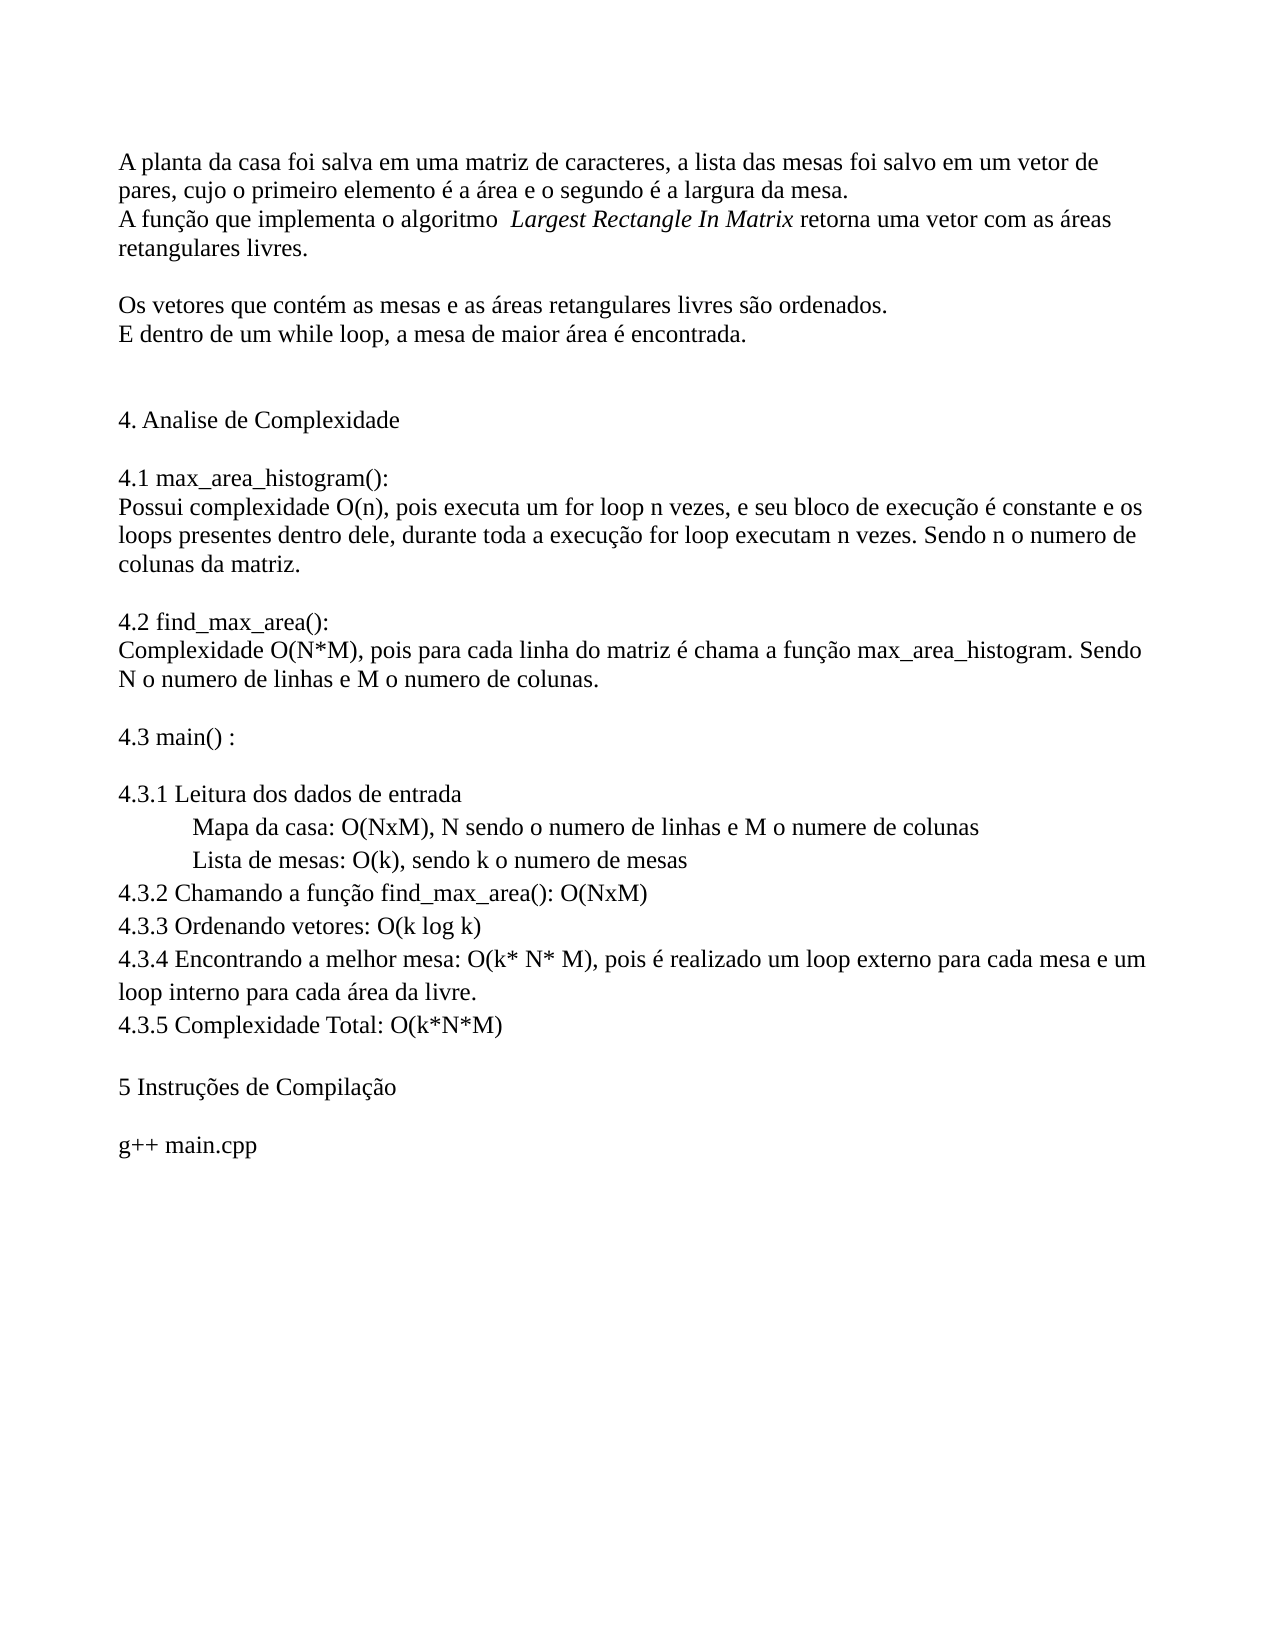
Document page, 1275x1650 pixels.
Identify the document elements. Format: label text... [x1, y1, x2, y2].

text 4.2 find_max_area(): [118, 607, 1157, 636]
list 4.3.2 Chamando a função find_max_area(): O(NxM) [118, 878, 1157, 907]
text g++ main.cpp [118, 1130, 1157, 1158]
text 4. Analise de Complexidade [118, 406, 1157, 434]
text 4.3 main() : [118, 722, 1157, 751]
text Os vetores que contém as mesas e as áreas retangulares livres são ordenados. [118, 291, 1157, 319]
text 4.1 max_area_histogram(): [118, 463, 1157, 492]
text 4.3.4 Encontrando a melhor mesa: O(k* N* M), pois é realizado um loop externo para cada mesa e um loop interno para cada área da livre. [118, 944, 1157, 1006]
text Lista de mesas: O(k), sendo k o numero de mesas [118, 845, 1157, 874]
list 4.3.3 Ordenando vetores: O(k log k) [118, 911, 1157, 940]
text Possui complexidade O(n), pois executa um for loop n vezes, e seu bloco de execução é constante e os loops presentes dentro dele, durante toda a execução for loop executam n vezes. Sendo n o numero de colunas da matriz. [118, 492, 1157, 578]
text A planta da casa foi salva em uma matriz de caracteres, a lista das mesas foi salvo em um vetor de pares, cujo o primeiro elemento é a área e o segundo é a largura da mesa. [118, 147, 1157, 204]
text 4.3.1 Leitura dos dados de entrada [118, 779, 1157, 808]
text 5 Instruções de Compilação [118, 1072, 1157, 1101]
text Mapa da casa: O(NxM), N sendo o numero de linhas e M o numere de colunas [118, 812, 1157, 841]
text A função que implementa o algoritmo Largest Rectangle In Matrix retorna uma vetor com as áreas retangulares livres. [118, 204, 1157, 262]
text 4.3.5 Complexidade Total: O(k*N*M) [118, 1011, 1157, 1039]
text Complexidade O(N*M), pois para cada linha do matriz é chama a função max_area_histogram. Sendo N o numero de linhas e M o numero de colunas. [118, 636, 1157, 693]
text E dentro de um while loop, a mesa de maior área é encontrada. [118, 319, 1157, 348]
